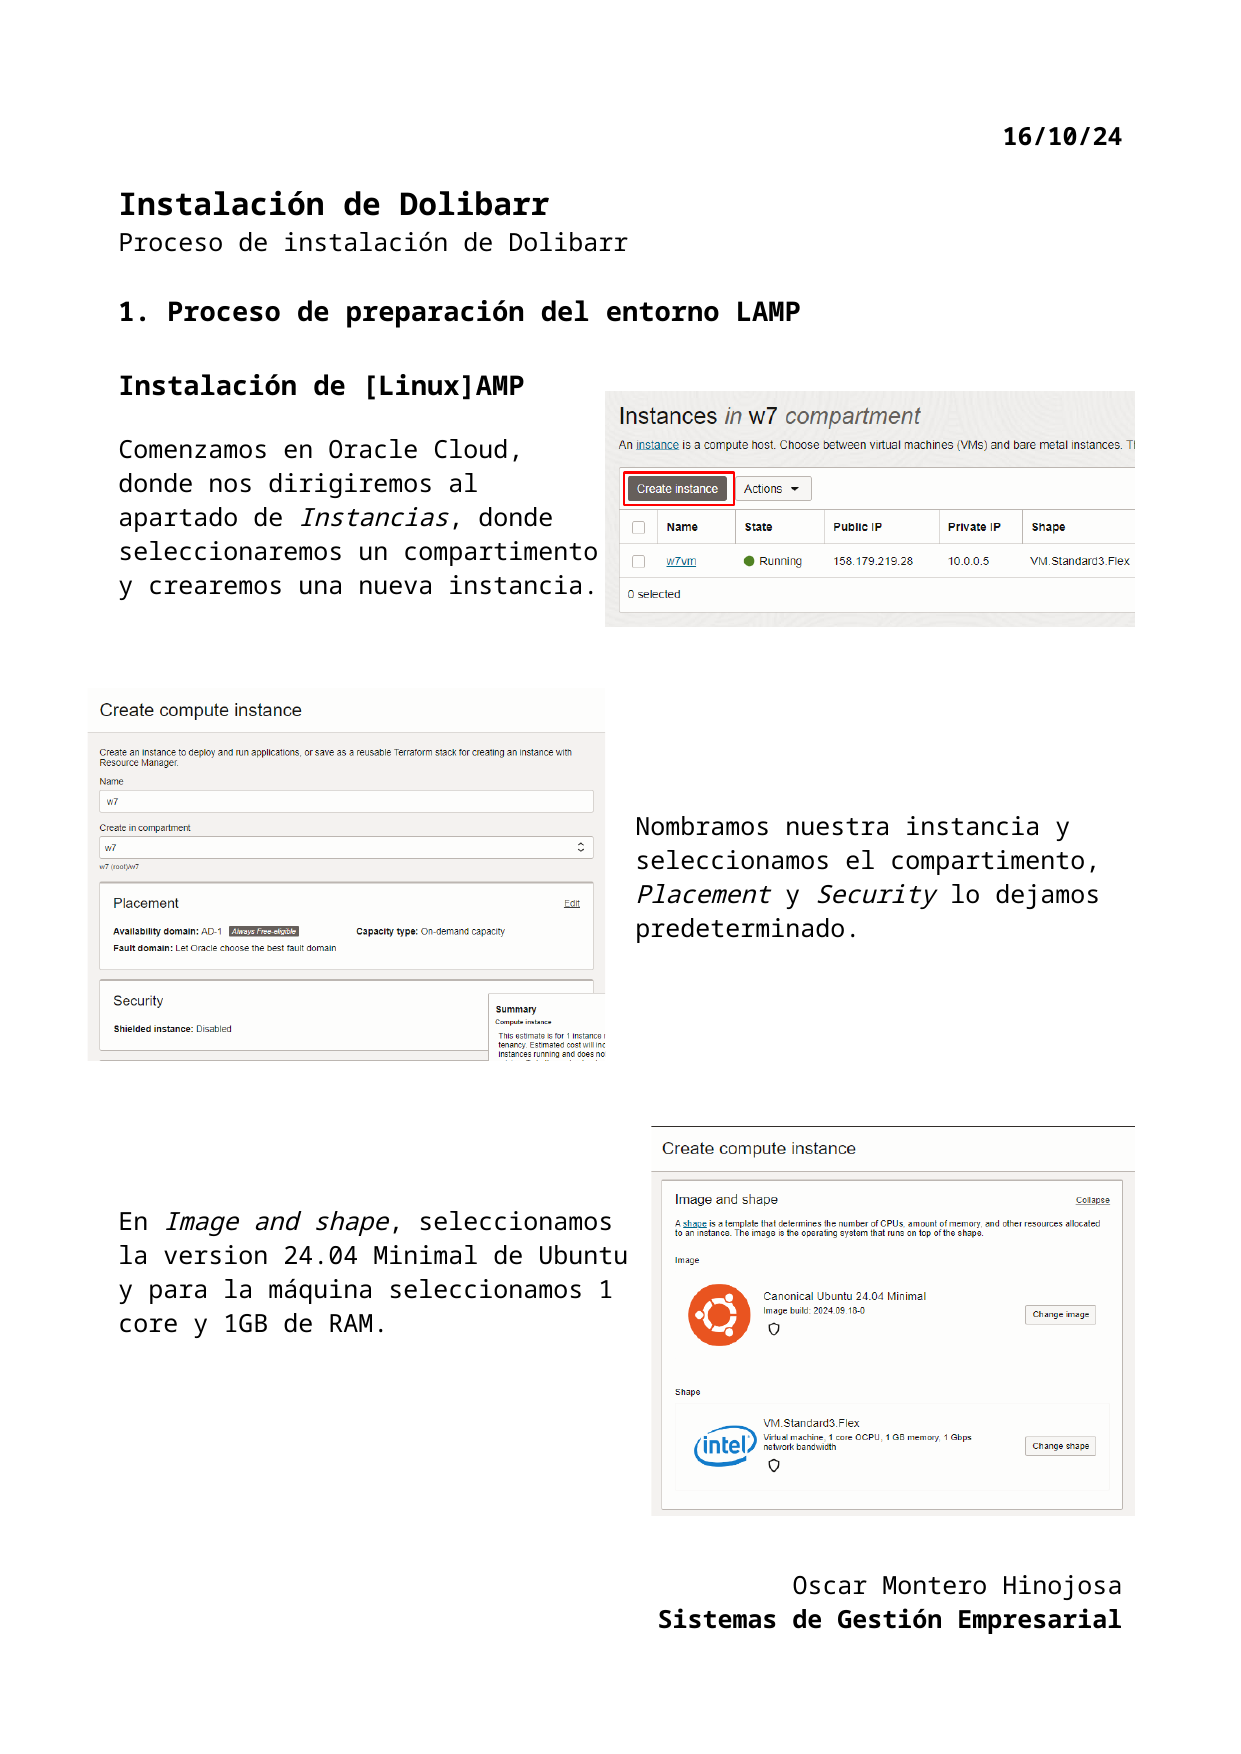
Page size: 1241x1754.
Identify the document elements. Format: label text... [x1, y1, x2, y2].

text Instalación de [Linux]AMP [118, 366, 1122, 403]
text En Image and shape, seleccionamos la version 24.04 Minimal de Ubuntu y para la máquina seleccionamos 1 core y 1GB de RAM. [118, 1204, 651, 1340]
text Comenzamos en Oracle Cloud, donde nos dirigiremos al apartado de Instancias, donde seleccionaremos un compartimento y crearemos una nueva instancia. [118, 432, 605, 602]
text Instalación de Dolibarr Proceso de instalación de Dolibarr [118, 182, 1122, 258]
picture [605, 391, 1135, 627]
picture [651, 1126, 1135, 1516]
text 1. Proceso de preparación del entorno LAMP [118, 292, 1122, 329]
text Nombramos nuestra instancia y seleccionamos el compartimento, Placement y Security lo dejamos predeterminado. [606, 809, 1122, 945]
picture [87, 688, 606, 1061]
